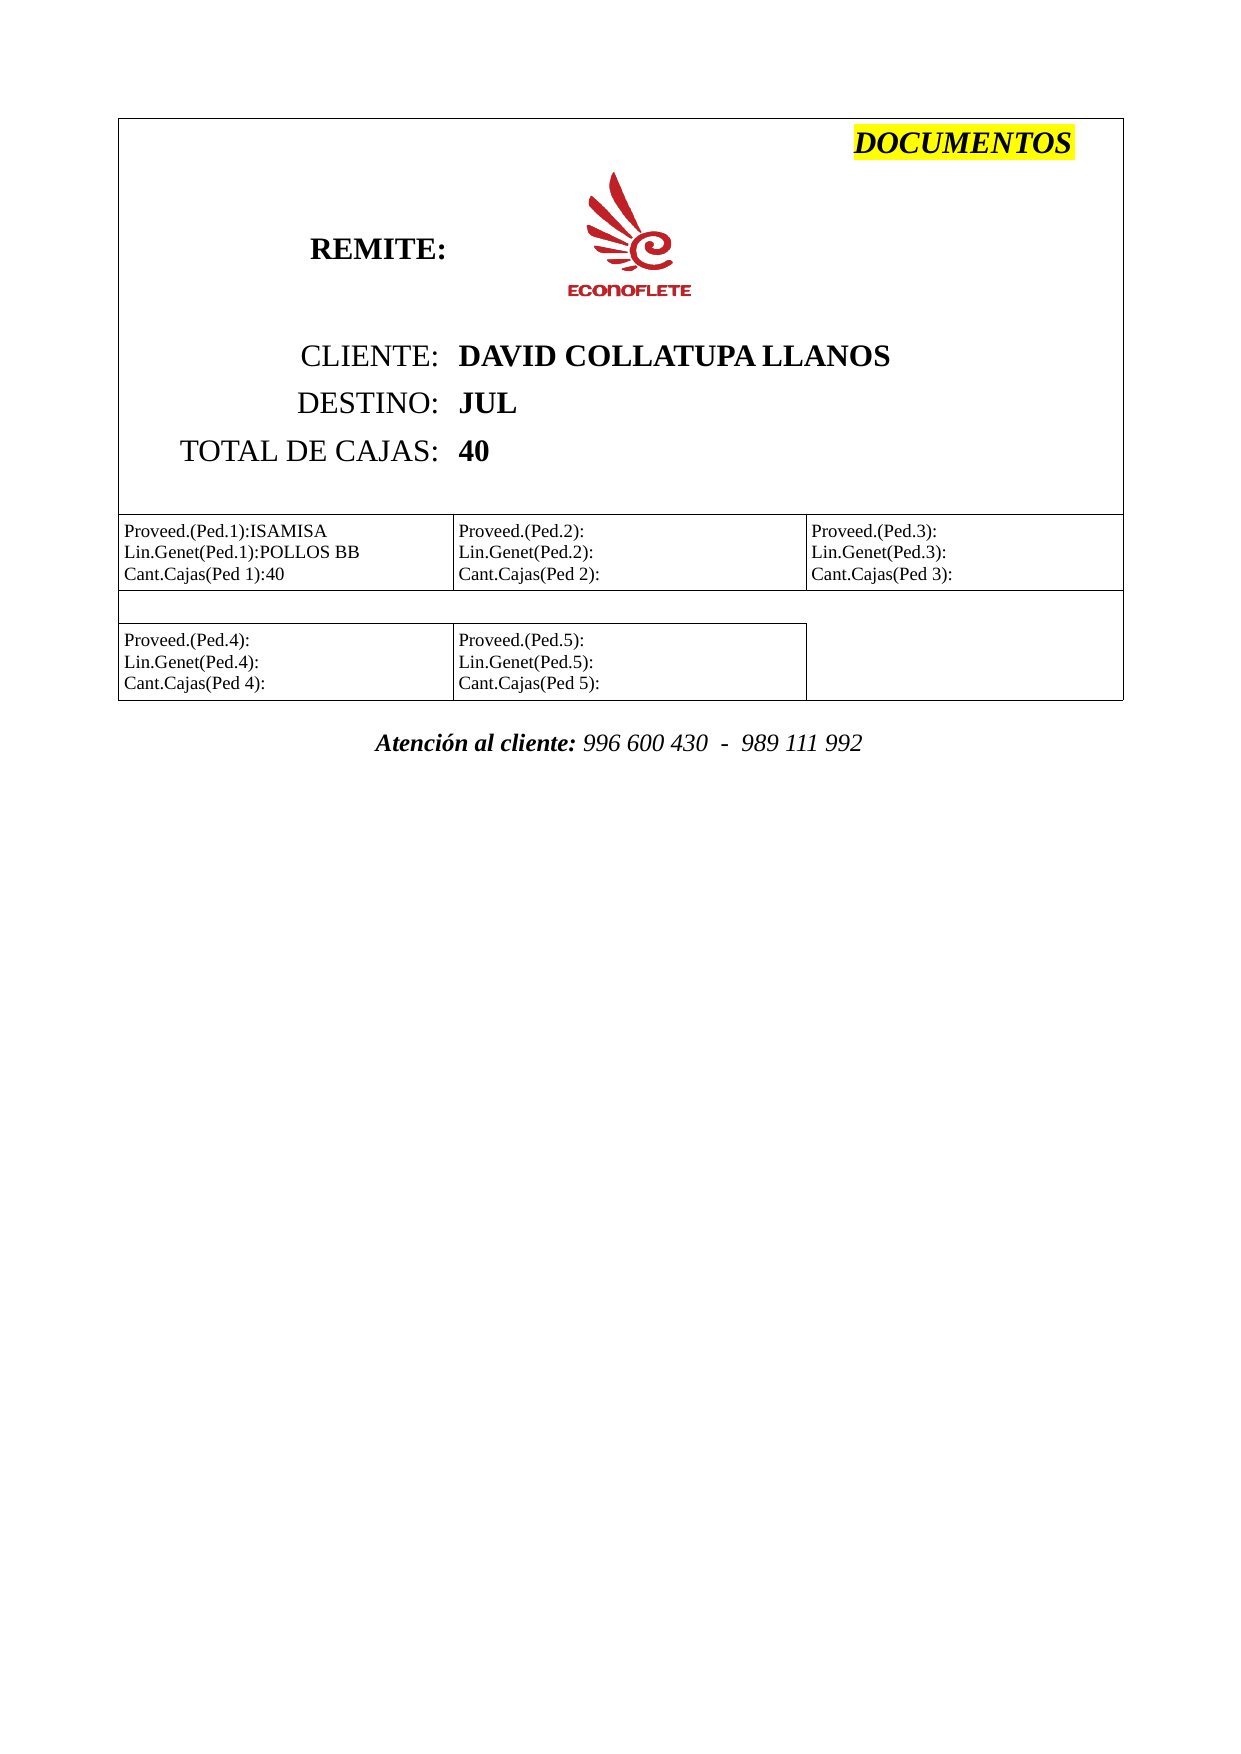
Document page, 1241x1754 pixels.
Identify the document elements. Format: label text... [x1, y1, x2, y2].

table_cell [453, 166, 806, 332]
table_cell 40 [453, 426, 1123, 474]
table_cell Proveed.(Ped.2): Lin.Genet(Ped.2): Cant.Cajas(Ped 2): [454, 515, 806, 590]
table_cell [119, 474, 453, 514]
table_header [119, 119, 453, 166]
table_cell Proveed.(Ped.3): Lin.Genet(Ped.3): Cant.Cajas(Ped 3): [807, 515, 1123, 590]
table_cell Proveed.(Ped.1):ISAMISA Lin.Genet(Ped.1):POLLOS BB Cant.Cajas(Ped 1):40 [119, 515, 453, 590]
table_cell Proveed.(Ped.5): Lin.Genet(Ped.5): Cant.Cajas(Ped 5): [454, 624, 806, 699]
table_cell DAVID COLLATUPA LLANOS [453, 332, 1123, 379]
table_cell JUL [453, 379, 806, 426]
table_cell CLIENTE: [119, 332, 453, 379]
table_cell [806, 474, 1123, 514]
table_cell [453, 591, 806, 623]
table_header [453, 119, 806, 166]
table_cell TOTAL DE CAJAS: [119, 426, 453, 474]
table_cell [806, 591, 1123, 623]
text Atención al cliente: 996 600 430 - 989 111 992 [118, 728, 1122, 757]
table_cell REMITE: [119, 166, 453, 332]
table_cell [453, 474, 806, 514]
table_cell DESTINO: [119, 379, 453, 426]
table_cell [806, 379, 1123, 426]
picture [552, 171, 707, 297]
table_cell [807, 623, 1123, 699]
table_cell [119, 591, 453, 623]
table_header DOCUMENTOS [806, 119, 1123, 166]
table_cell Proveed.(Ped.4): Lin.Genet(Ped.4): Cant.Cajas(Ped 4): [119, 624, 453, 699]
table_cell [806, 166, 1123, 332]
